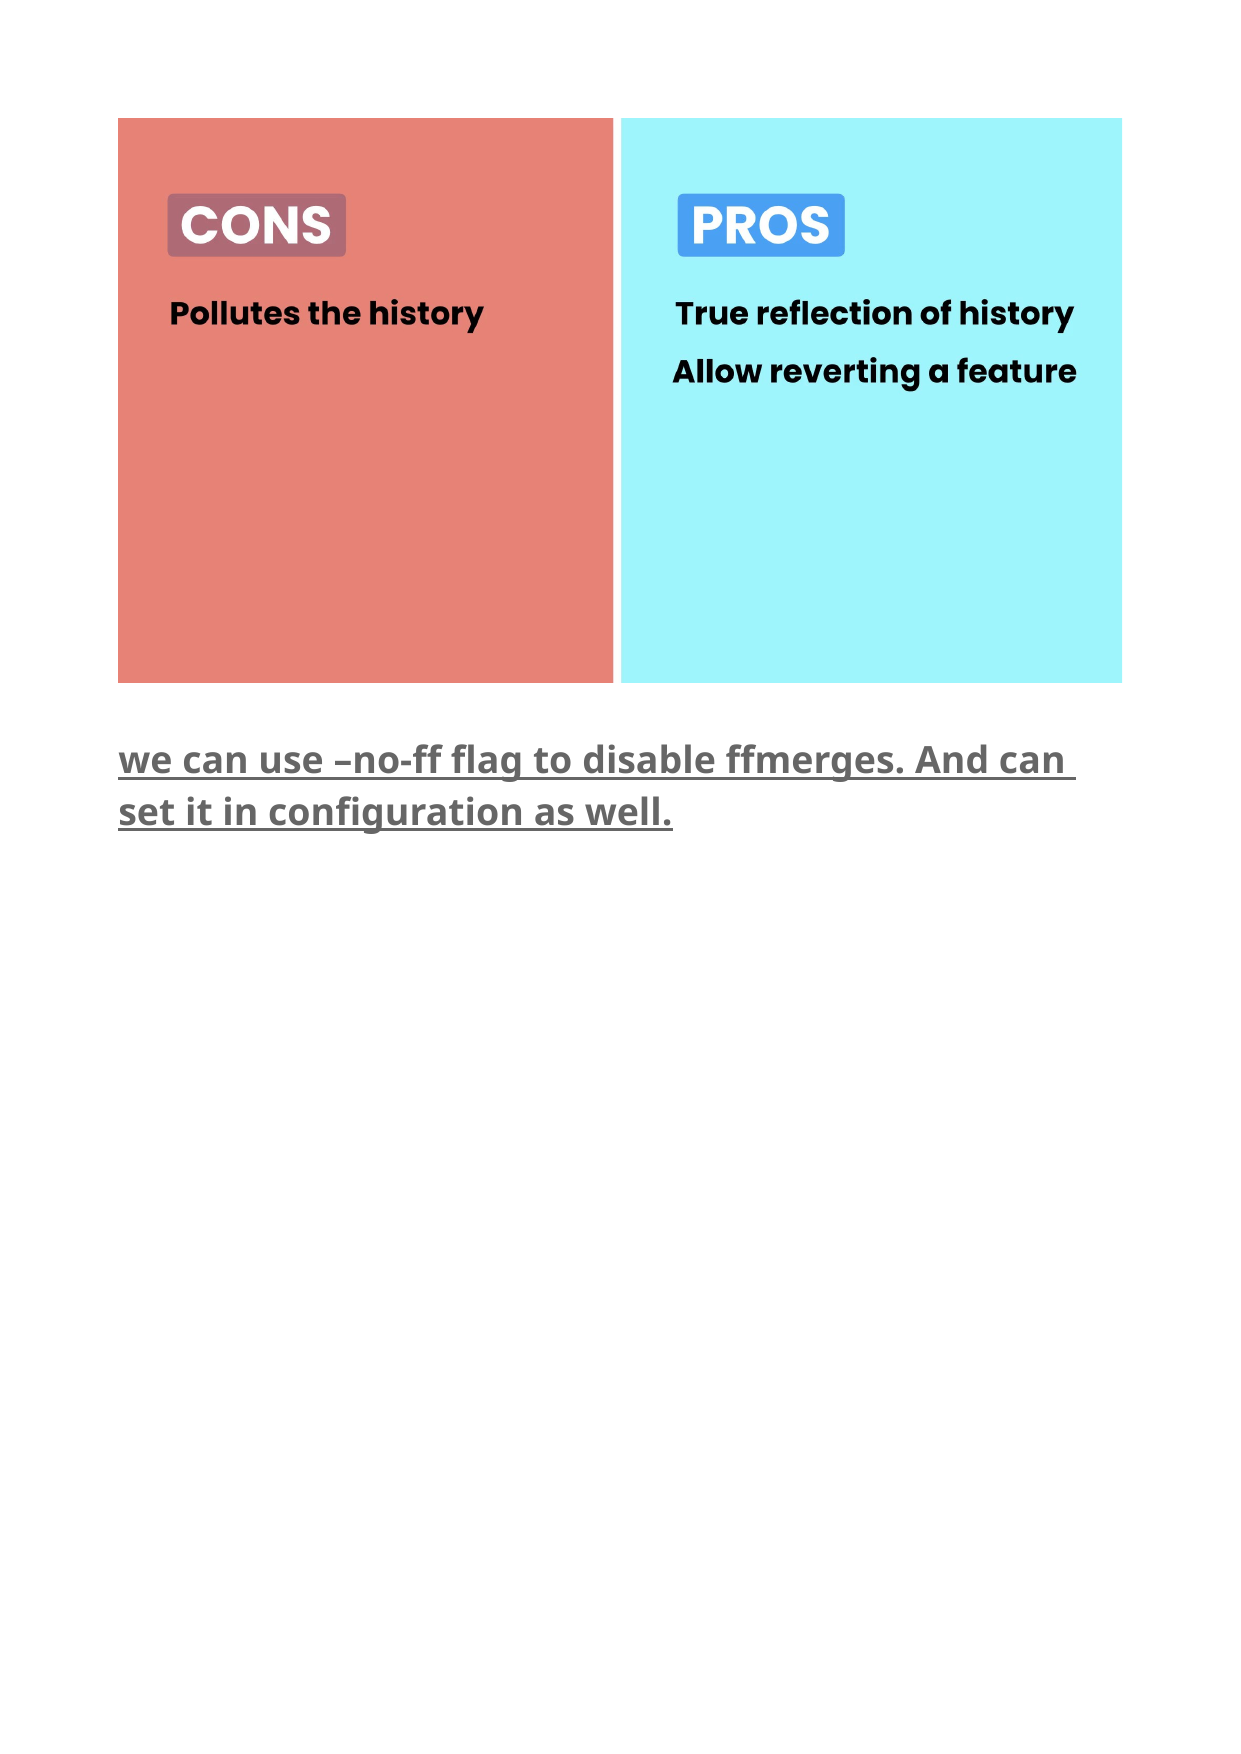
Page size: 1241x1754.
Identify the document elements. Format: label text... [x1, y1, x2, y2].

text we can use –no-ff flag to disable ffmerges. And can set it in configuration as well. [118, 734, 1122, 836]
picture [118, 118, 1123, 683]
